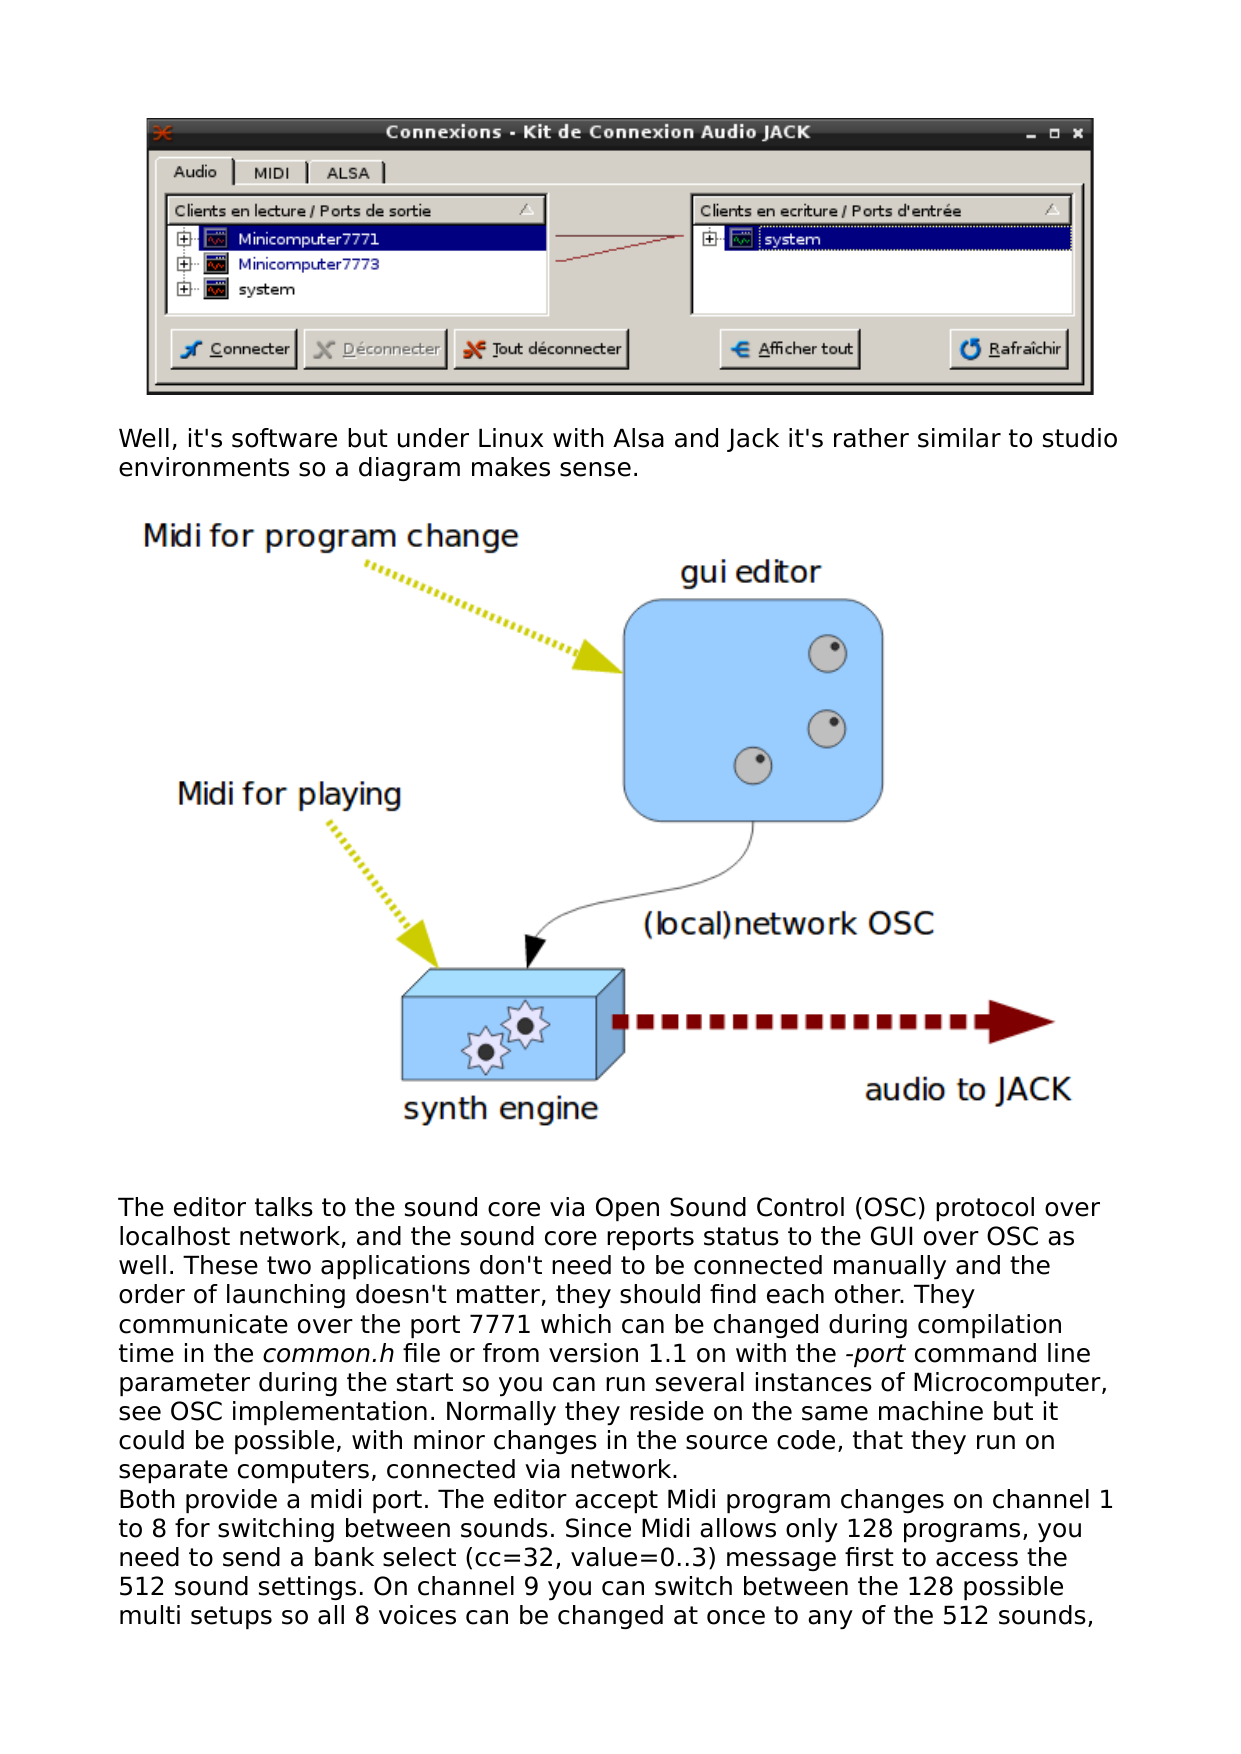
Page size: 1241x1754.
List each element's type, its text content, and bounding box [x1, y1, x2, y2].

text The editor talks to the sound core via Open Sound Control (OSC) protocol over localhost network, and the sound core reports status to the GUI over OSC as well. These two applications don't need to be connected manually and the order of launching doesn't matter, they should find each other. They communicate over the port 7771 which can be changed during compilation time in the common.h file or from version 1.1 on with the -port command line parameter during the start so you can run several instances of Microcomputer, see OSC implementation. Normally they reside on the same machine but it could be possible, with minor changes in the source code, that they run on separate computers, connected via network. [118, 1193, 1122, 1485]
picture [146, 118, 1094, 395]
text Both provide a midi port. The editor accept Midi program changes on channel 1 to 8 for switching between sounds. Since Midi allows only 128 programs, you need to send a bank select (cc=32, value=0..3) message first to access the 512 sound settings. On channel 9 you can switch between the 128 possible multi setups so all 8 voices can be changed at once to any of the 512 sounds, [118, 1485, 1122, 1631]
text Well, it's software but under Linux with Alsa and Jack it's rather similar to studio environments so a diagram makes sense. [118, 424, 1122, 482]
picture [133, 511, 1107, 1135]
